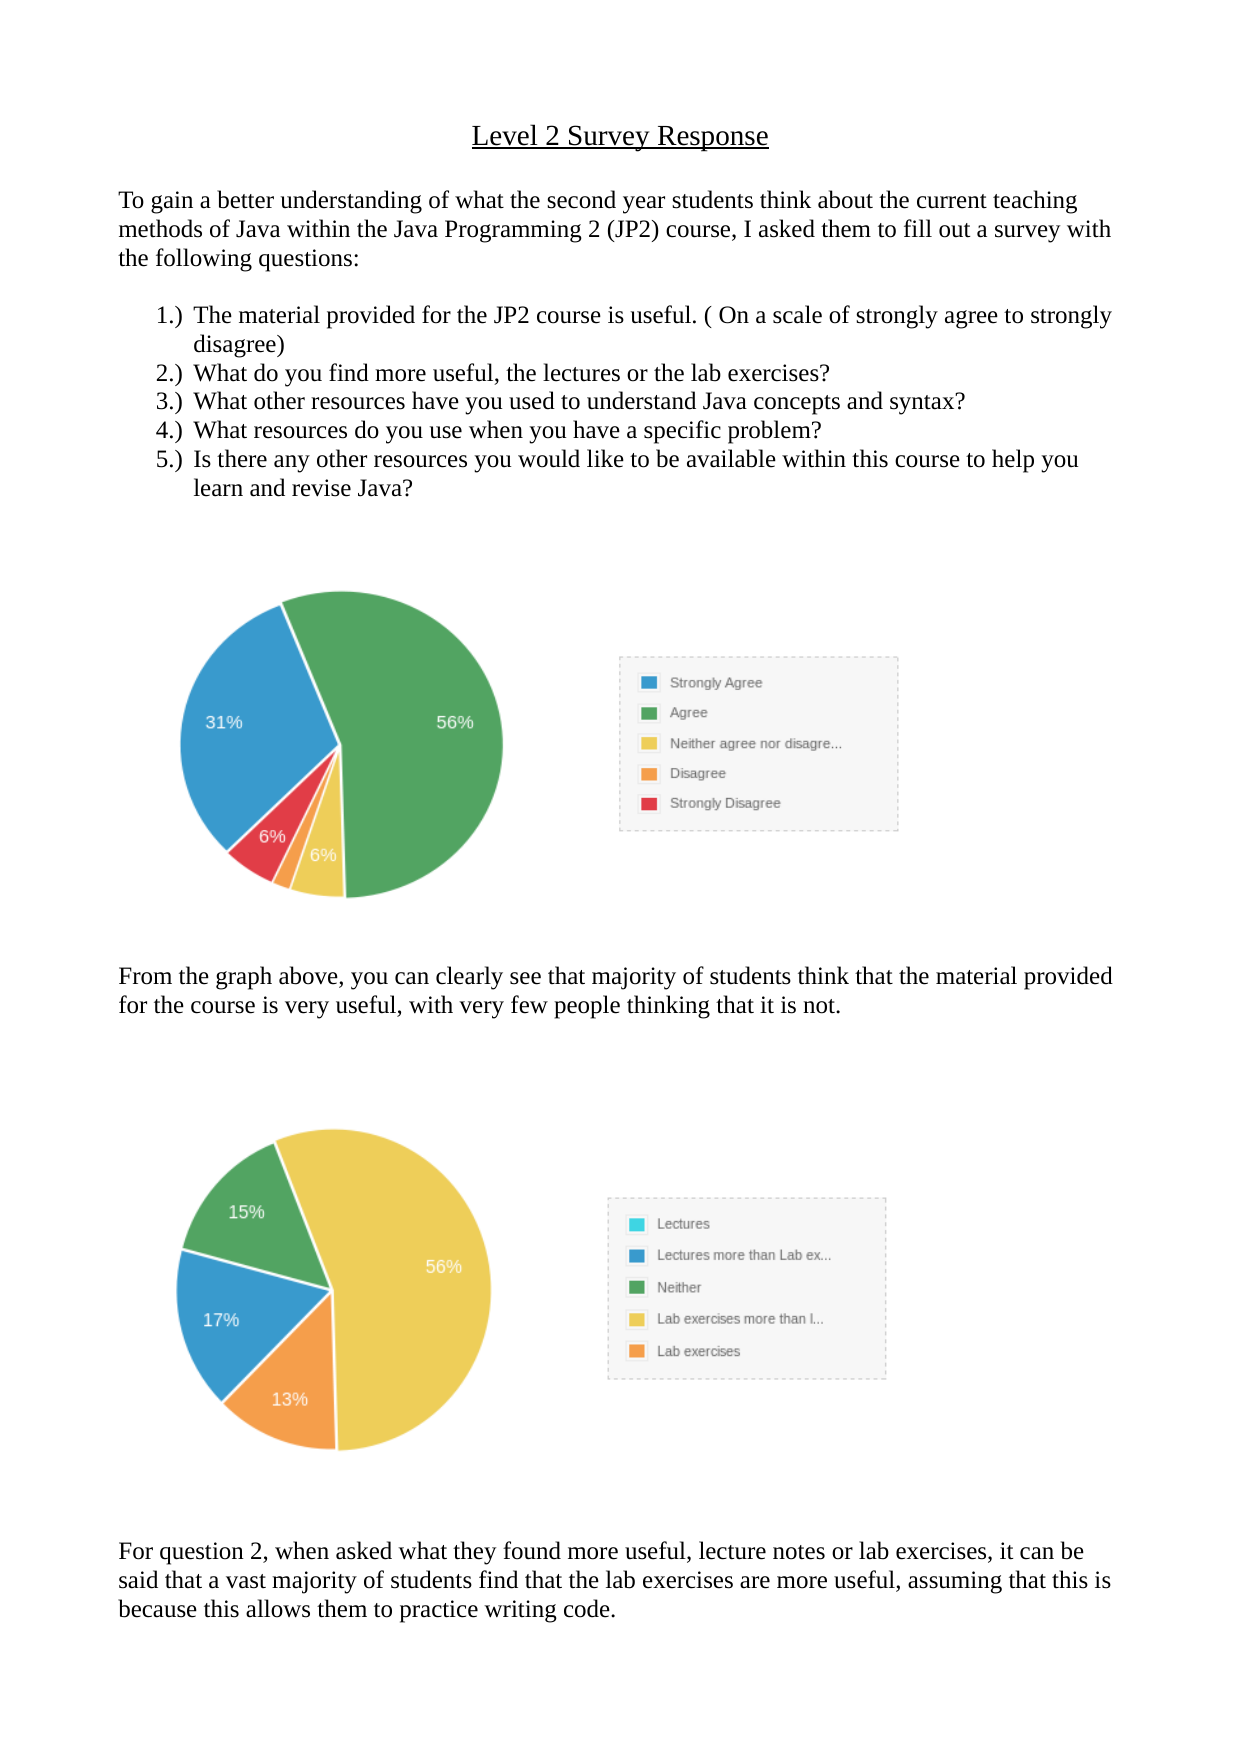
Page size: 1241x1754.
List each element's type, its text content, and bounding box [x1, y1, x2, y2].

list Is there any other resources you would like to be available within this course to help you learn and revise Java? [156, 444, 1122, 501]
text For question 2, when asked what they found more useful, lecture notes or lab exercises, it can be said that a vast majority of students find that the lab exercises are more useful, assuming that this is because this allows them to practice writing code. [118, 1536, 1122, 1623]
picture [147, 1104, 973, 1489]
text To gain a better understanding of what the second year students think about the current teaching methods of Java within the Java Programming 2 (JP2) course, I asked them to fill out a survey with the following questions: [118, 185, 1122, 271]
list What other resources have you used to understand Java concepts and syntax? [156, 386, 1122, 415]
list What do you find more useful, the lectures or the lab exercises? [156, 358, 1122, 386]
text From the graph above, you can clearly see that majority of students think that the material provided for the course is very useful, with very few people thinking that it is not. [118, 961, 1122, 1019]
list What resources do you use when you have a specific problem? [156, 415, 1122, 444]
text Level 2 Survey Response [118, 118, 1122, 152]
list The material provided for the JP2 course is useful. ( On a scale of strongly agree to strongly disagree) [156, 300, 1122, 358]
picture [152, 530, 943, 927]
